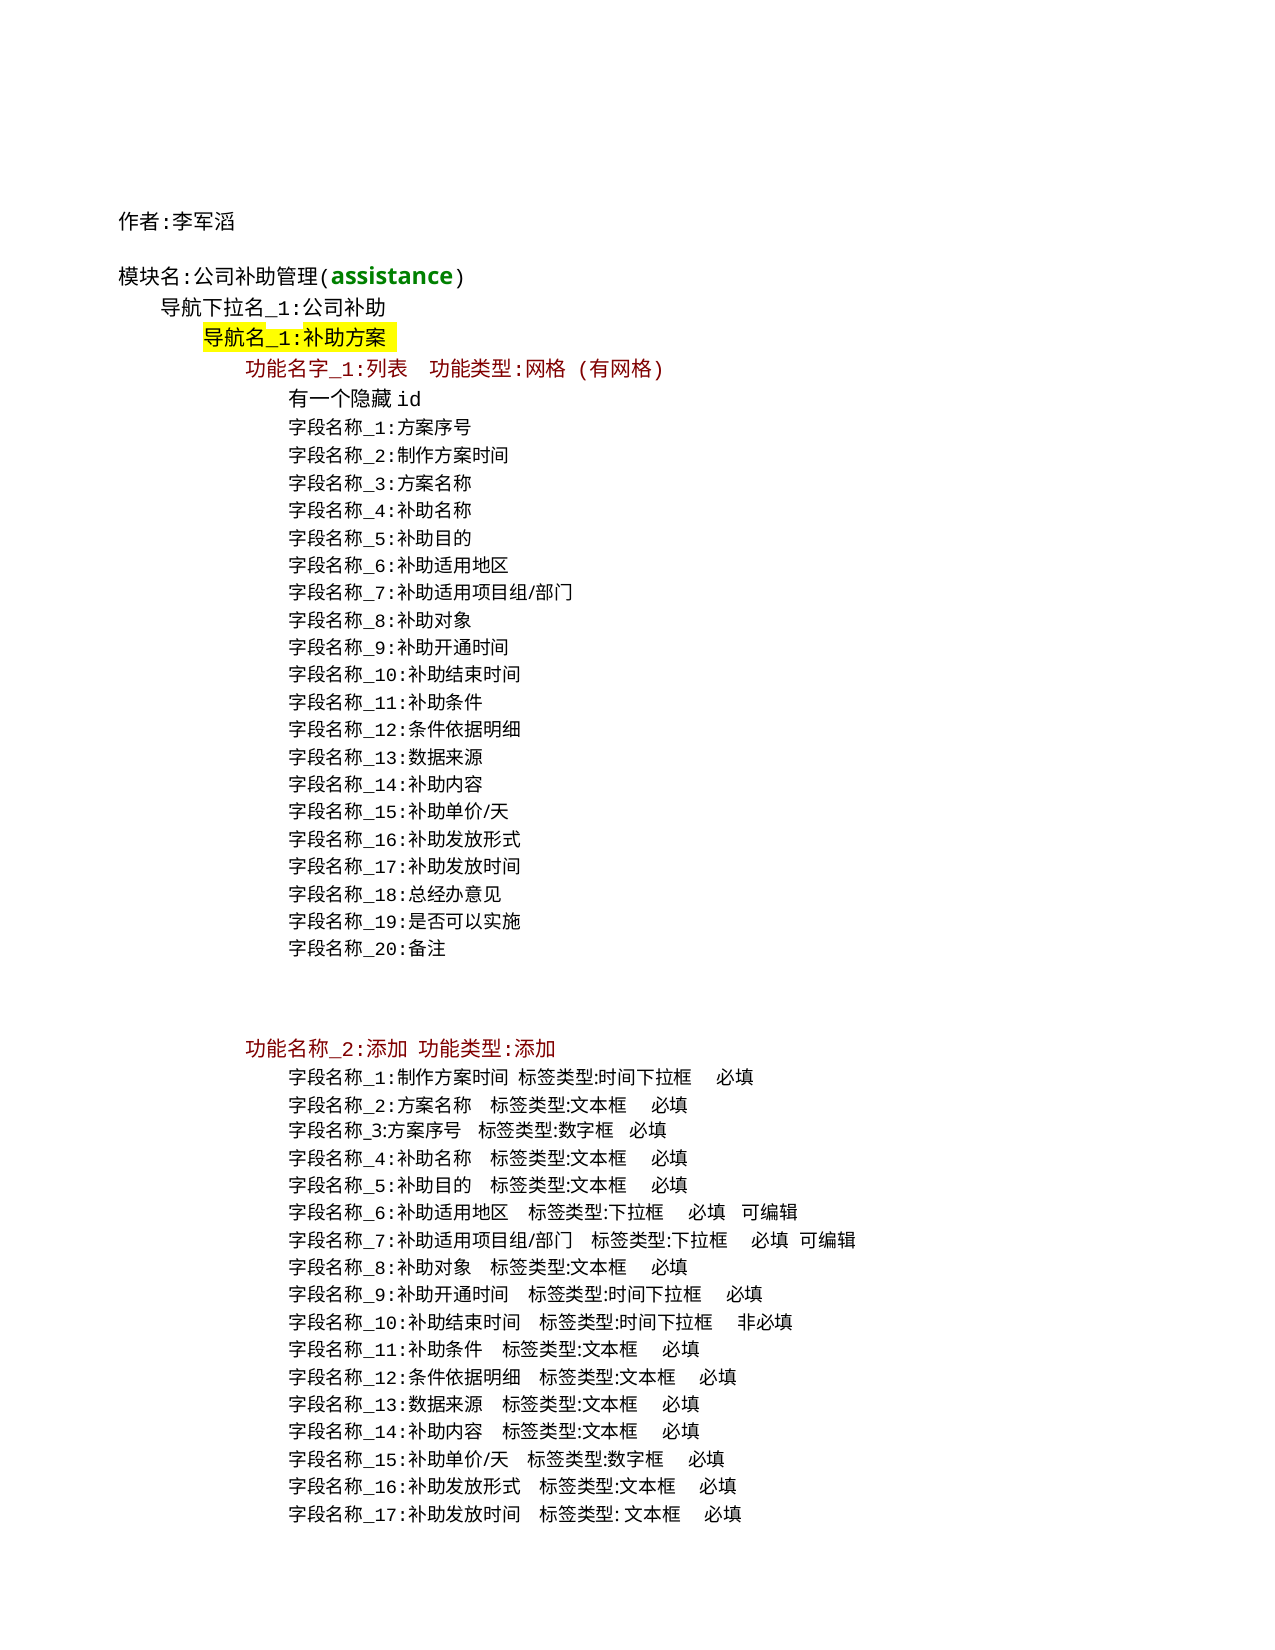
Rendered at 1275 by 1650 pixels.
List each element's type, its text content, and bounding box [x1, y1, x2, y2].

text 字段名称_12:条件依据明细 标签类型:文本框 必填 [118, 1362, 1157, 1390]
text 有一个隐藏id [118, 382, 1157, 413]
text 字段名称_14:补助内容 标签类型:文本框 必填 [118, 1417, 1157, 1444]
text 字段名称_4:补助名称 标签类型:文本框 必填 [118, 1143, 1157, 1171]
text 字段名称_19:是否可以实施 [118, 907, 1157, 934]
text 导航名_1:补助方案 [118, 322, 1157, 352]
text 字段名称_16:补助发放形式 [118, 824, 1157, 852]
text 字段名称_9:补助开通时间 [118, 633, 1157, 660]
text 字段名称_6:补助适用地区 [118, 551, 1157, 578]
text 字段名称_11:补助条件 标签类型:文本框 必填 [118, 1335, 1157, 1362]
text 功能名称_2:添加 功能类型:添加 [118, 1032, 1157, 1063]
text 字段名称_14:补助内容 [118, 770, 1157, 797]
text 字段名称_10:补助结束时间 标签类型:时间下拉框 非必填 [118, 1307, 1157, 1335]
text 字段名称_5:补助目的 [118, 523, 1157, 551]
text 字段名称_7:补助适用项目组/部门 [118, 578, 1157, 605]
text 字段名称_13:数据来源 标签类型:文本框 必填 [118, 1390, 1157, 1417]
text 字段名称_8:补助对象 [118, 605, 1157, 633]
text 字段名称_17:补助发放时间 标签类型: 文本框 必填 [118, 1499, 1157, 1527]
text 字段名称_10:补助结束时间 [118, 660, 1157, 687]
text 字段名称_3:方案序号 标签类型:数字框 必填 [118, 1118, 1157, 1143]
text 字段名称_11:补助条件 [118, 687, 1157, 715]
text 作者:李军滔 [118, 205, 1157, 236]
text 字段名称_18:总经办意见 [118, 879, 1157, 907]
text 字段名称_20:备注 [118, 934, 1157, 961]
text 字段名称_6:补助适用地区 标签类型:下拉框 必填 可编辑 [118, 1198, 1157, 1225]
text 字段名称_1:方案序号 [118, 413, 1157, 441]
text 字段名称_16:补助发放形式 标签类型:文本框 必填 [118, 1472, 1157, 1499]
text 模块名:公司补助管理(assistance) [118, 259, 1157, 291]
text 字段名称_17:补助发放时间 [118, 852, 1157, 879]
text 字段名称_8:补助对象 标签类型:文本框 必填 [118, 1253, 1157, 1280]
text 功能名字_1:列表 功能类型:网格 (有网格) [118, 352, 1157, 382]
text 字段名称_13:数据来源 [118, 742, 1157, 770]
text 字段名称_5:补助目的 标签类型:文本框 必填 [118, 1171, 1157, 1198]
text 字段名称_2:制作方案时间 [118, 441, 1157, 468]
text 字段名称_3:方案名称 [118, 468, 1157, 496]
text 字段名称_7:补助适用项目组/部门 标签类型:下拉框 必填 可编辑 [118, 1225, 1157, 1253]
text 字段名称_4:补助名称 [118, 496, 1157, 523]
text 字段名称_9:补助开通时间 标签类型:时间下拉框 必填 [118, 1280, 1157, 1307]
text 字段名称_15:补助单价/天 [118, 797, 1157, 824]
text 字段名称_12:条件依据明细 [118, 715, 1157, 742]
text 字段名称_2:方案名称 标签类型:文本框 必填 [118, 1090, 1157, 1118]
text 字段名称_1:制作方案时间 标签类型:时间下拉框 必填 [118, 1063, 1157, 1090]
text 导航下拉名_1:公司补助 [118, 291, 1157, 322]
text 字段名称_15:补助单价/天 标签类型:数字框 必填 [118, 1444, 1157, 1472]
